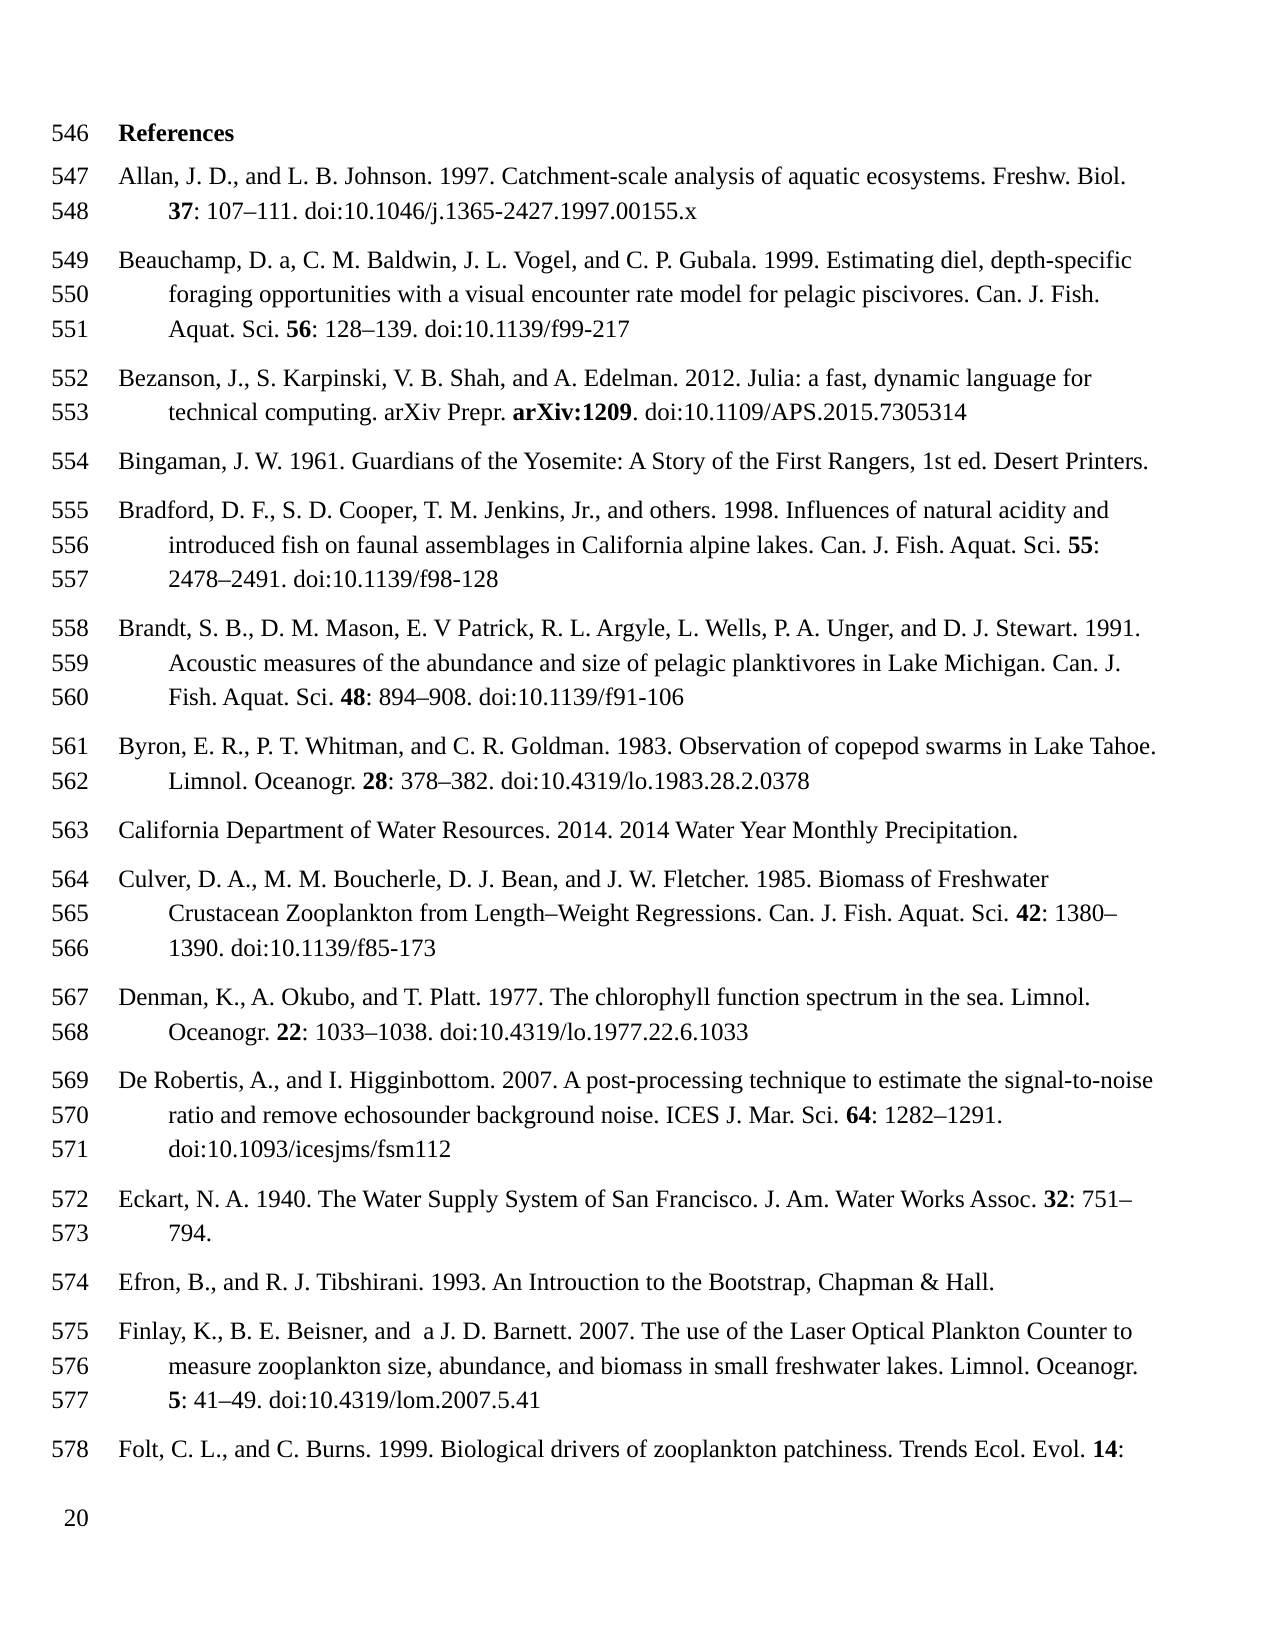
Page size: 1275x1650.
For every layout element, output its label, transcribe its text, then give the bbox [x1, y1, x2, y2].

text Bingaman, J. W. 1961. Guardians of the Yosemite: A Story of the First Rangers, 1st ed. Desert Printers. [118, 446, 1157, 475]
text Culver, D. A., M. M. Boucherle, D. J. Bean, and J. W. Fletcher. 1985. Biomass of Freshwater Crustacean Zooplankton from Length–Weight Regressions. Can. J. Fish. Aquat. Sci. 42: 1380–1390. doi:10.1139/f85-173 [118, 864, 1157, 962]
text References [118, 118, 1157, 147]
text California Department of Water Resources. 2014. 2014 Water Year Monthly Precipitation. [118, 815, 1157, 844]
text Efron, B., and R. J. Tibshirani. 1993. An Introuction to the Bootstrap, Chapman & Hall. [118, 1267, 1157, 1296]
text De Robertis, A., and I. Higginbottom. 2007. A post-processing technique to estimate the signal-to-noise ratio and remove echosounder background noise. ICES J. Mar. Sci. 64: 1282–1291. doi:10.1093/icesjms/fsm112 [118, 1066, 1157, 1163]
text Eckart, N. A. 1940. The Water Supply System of San Francisco. J. Am. Water Works Assoc. 32: 751–794. [118, 1184, 1157, 1247]
text Bezanson, J., S. Karpinski, V. B. Shah, and A. Edelman. 2012. Julia: a fast, dynamic language for technical computing. arXiv Prepr. arXiv:1209. doi:10.1109/APS.2015.7305314 [118, 363, 1157, 426]
text Brandt, S. B., D. M. Mason, E. V Patrick, R. L. Argyle, L. Wells, P. A. Unger, and D. J. Stewart. 1991. Acoustic measures of the abundance and size of pelagic planktivores in Lake Michigan. Can. J. Fish. Aquat. Sci. 48: 894–908. doi:10.1139/f91-106 [118, 613, 1157, 711]
text Beauchamp, D. a, C. M. Baldwin, J. L. Vogel, and C. P. Gubala. 1999. Estimating diel, depth-specific foraging opportunities with a visual encounter rate model for pelagic piscivores. Can. J. Fish. Aquat. Sci. 56: 128–139. doi:10.1139/f99-217 [118, 245, 1157, 342]
text Folt, C. L., and C. Burns. 1999. Biological drivers of zooplankton patchiness. Trends Ecol. Evol. 14: [118, 1434, 1157, 1463]
text Denman, K., A. Okubo, and T. Platt. 1977. The chlorophyll function spectrum in the sea. Limnol. Oceanogr. 22: 1033–1038. doi:10.4319/lo.1977.22.6.1033 [118, 982, 1157, 1045]
text Byron, E. R., P. T. Whitman, and C. R. Goldman. 1983. Observation of copepod swarms in Lake Tahoe. Limnol. Oceanogr. 28: 378–382. doi:10.4319/lo.1983.28.2.0378 [118, 731, 1157, 795]
text Finlay, K., B. E. Beisner, and a J. D. Barnett. 2007. The use of the Laser Optical Plankton Counter to measure zooplankton size, abundance, and biomass in small freshwater lakes. Limnol. Oceanogr. 5: 41–49. doi:10.4319/lom.2007.5.41 [118, 1316, 1157, 1414]
text Allan, J. D., and L. B. Johnson. 1997. Catchment-scale analysis of aquatic ecosystems. Freshw. Biol. 37: 107–111. doi:10.1046/j.1365-2427.1997.00155.x [118, 161, 1157, 224]
text Bradford, D. F., S. D. Cooper, T. M. Jenkins, Jr., and others. 1998. Influences of natural acidity and introduced fish on faunal assemblages in California alpine lakes. Can. J. Fish. Aquat. Sci. 55: 2478–2491. doi:10.1139/f98-128 [118, 495, 1157, 593]
